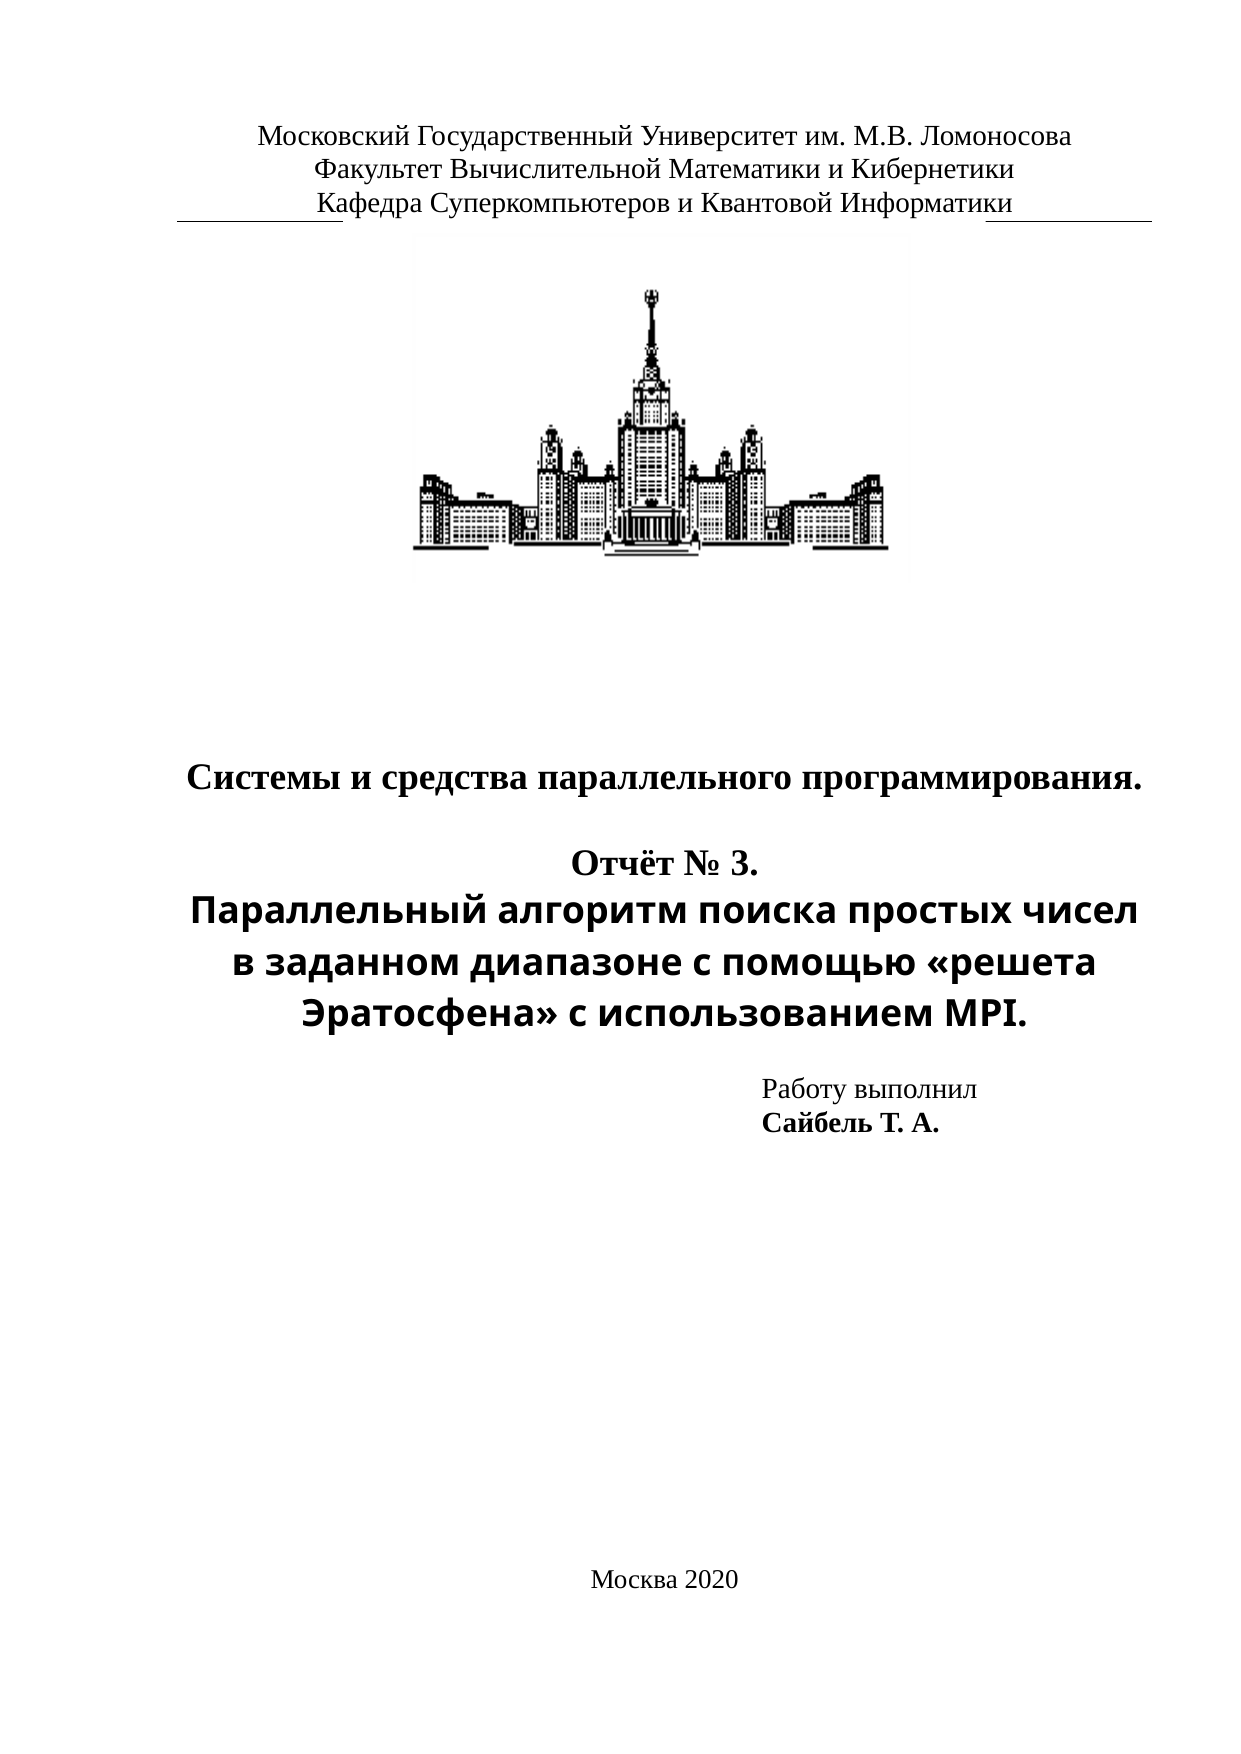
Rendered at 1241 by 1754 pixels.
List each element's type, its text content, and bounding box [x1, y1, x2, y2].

table_header Работу выполнил Сайбель Т. А. [756, 1066, 1098, 1144]
text Системы и средства параллельного программирования. [177, 754, 1152, 798]
text Параллельный алгоритм поиска простых чисел в заданном диапазоне с помощью «решета Эратосфена» с использованием MPI. [177, 884, 1152, 1037]
table_cell [183, 1144, 756, 1189]
text Факультет Вычислительной Математики и Кибернетики [177, 152, 1152, 185]
picture [343, 221, 986, 606]
table_cell [756, 1144, 1098, 1189]
text Московский Государственный Университет им. М.В. Ломоносова [177, 118, 1152, 152]
text Отчёт № 3. [177, 841, 1152, 884]
text Кафедра Суперкомпьютеров и Квантовой Информатики [177, 185, 1152, 221]
table_header [183, 1066, 756, 1144]
text Москва 2020 [177, 1563, 1152, 1594]
